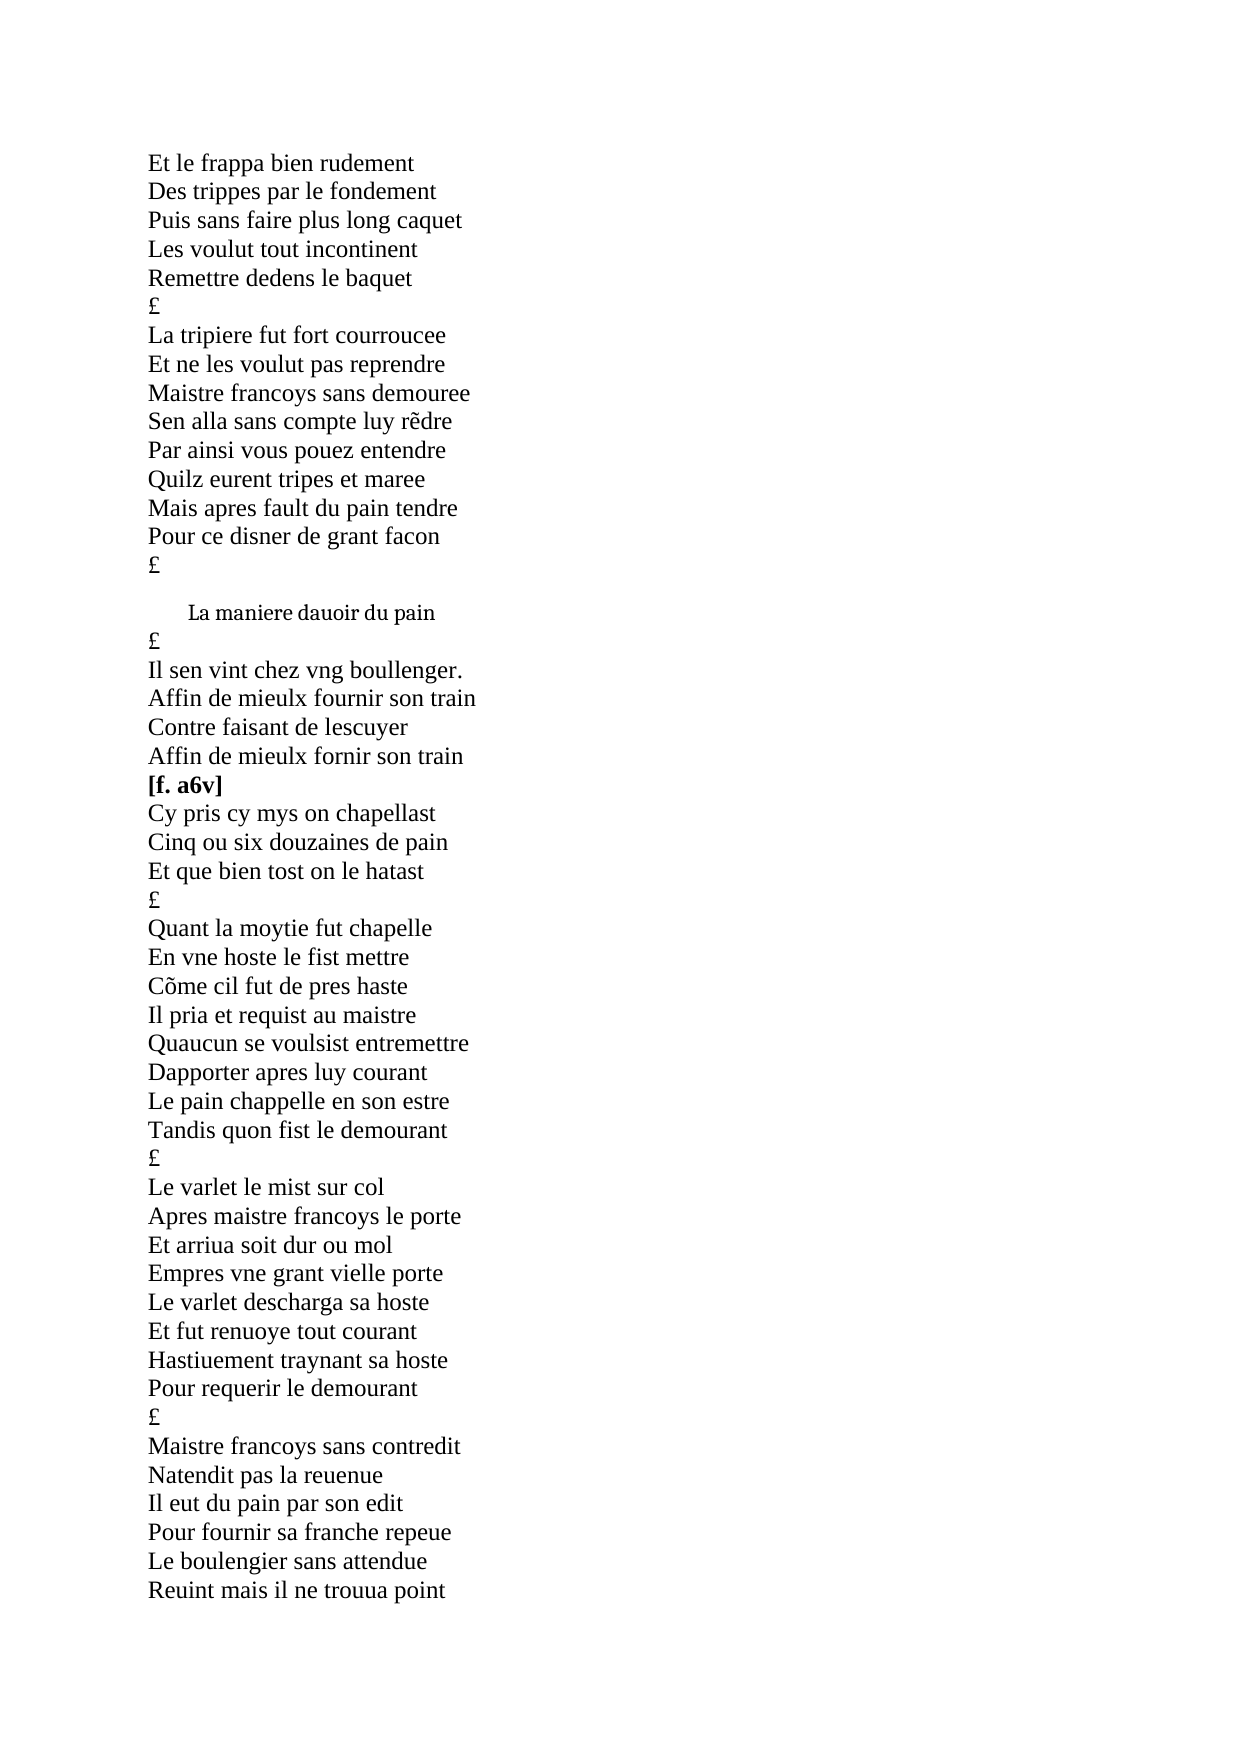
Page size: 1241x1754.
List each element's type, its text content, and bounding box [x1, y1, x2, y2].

text Dapporter apres luy courant [148, 1057, 1093, 1086]
text Apres maistre francoys le porte [148, 1201, 1093, 1230]
text Le varlet le mist sur col [148, 1172, 1093, 1201]
text Les voulut tout incontinent [148, 234, 1093, 263]
text Quant la moytie fut chapelle [148, 913, 1093, 942]
text Et le frappa bien rudement [148, 148, 1093, 176]
text Cinq ou six douzaines de pain [148, 827, 1093, 856]
text Empres vne grant vielle porte [148, 1258, 1093, 1287]
subtitle La maniere dauoir du pain [148, 600, 1093, 626]
text Quaucun se voulsist entremettre [148, 1028, 1093, 1057]
text Par ainsi vous pouez entendre [148, 435, 1093, 464]
text Sen alla sans compte luy rẽdre [148, 406, 1093, 435]
text Contre faisant de lescuyer [148, 712, 1093, 741]
text Mais apres fault du pain tendre [148, 493, 1093, 521]
text Reuint mais il ne trouua point [148, 1575, 1093, 1603]
text La tripiere fut fort courroucee [148, 320, 1093, 349]
text £ [148, 291, 1093, 320]
text Et arriua soit dur ou mol [148, 1230, 1093, 1258]
text Et ne les voulut pas reprendre [148, 349, 1093, 378]
text Le boulengier sans attendue [148, 1546, 1093, 1575]
text Tandis quon fist le demourant [148, 1115, 1093, 1143]
text £ [148, 1143, 1093, 1172]
text Maistre francoys sans contredit [148, 1431, 1093, 1460]
text Cy pris cy mys on chapellast [148, 798, 1093, 827]
text Natendit pas la reuenue [148, 1460, 1093, 1488]
text Pour fournir sa franche repeue [148, 1517, 1093, 1546]
text Pour requerir le demourant [148, 1373, 1093, 1402]
text £ [148, 885, 1093, 913]
text Remettre dedens le baquet [148, 263, 1093, 291]
text Pour ce disner de grant facon [148, 521, 1093, 550]
text Il sen vint chez vng boullenger. [148, 655, 1093, 683]
text £ [148, 1402, 1093, 1431]
text Affin de mieulx fornir son train [148, 741, 1093, 770]
text Il pria et requist au maistre [148, 1000, 1093, 1028]
text Cõme cil fut de pres haste [148, 971, 1093, 1000]
text Hastiuement traynant sa hoste [148, 1345, 1093, 1373]
text Des trippes par le fondement [148, 176, 1093, 205]
text Et que bien tost on le hatast [148, 856, 1093, 885]
text Quilz eurent tripes et maree [148, 464, 1093, 493]
text £ [148, 626, 1093, 655]
text [f. a6v] [148, 770, 1093, 798]
text Et fut renuoye tout courant [148, 1316, 1093, 1345]
text Puis sans faire plus long caquet [148, 205, 1093, 234]
text Affin de mieulx fournir son train [148, 683, 1093, 712]
text £ [148, 550, 1093, 579]
text Le varlet descharga sa hoste [148, 1287, 1093, 1316]
text En vne hoste le fist mettre [148, 942, 1093, 971]
text Il eut du pain par son edit [148, 1488, 1093, 1517]
text Le pain chappelle en son estre [148, 1086, 1093, 1115]
text Maistre francoys sans demouree [148, 378, 1093, 406]
